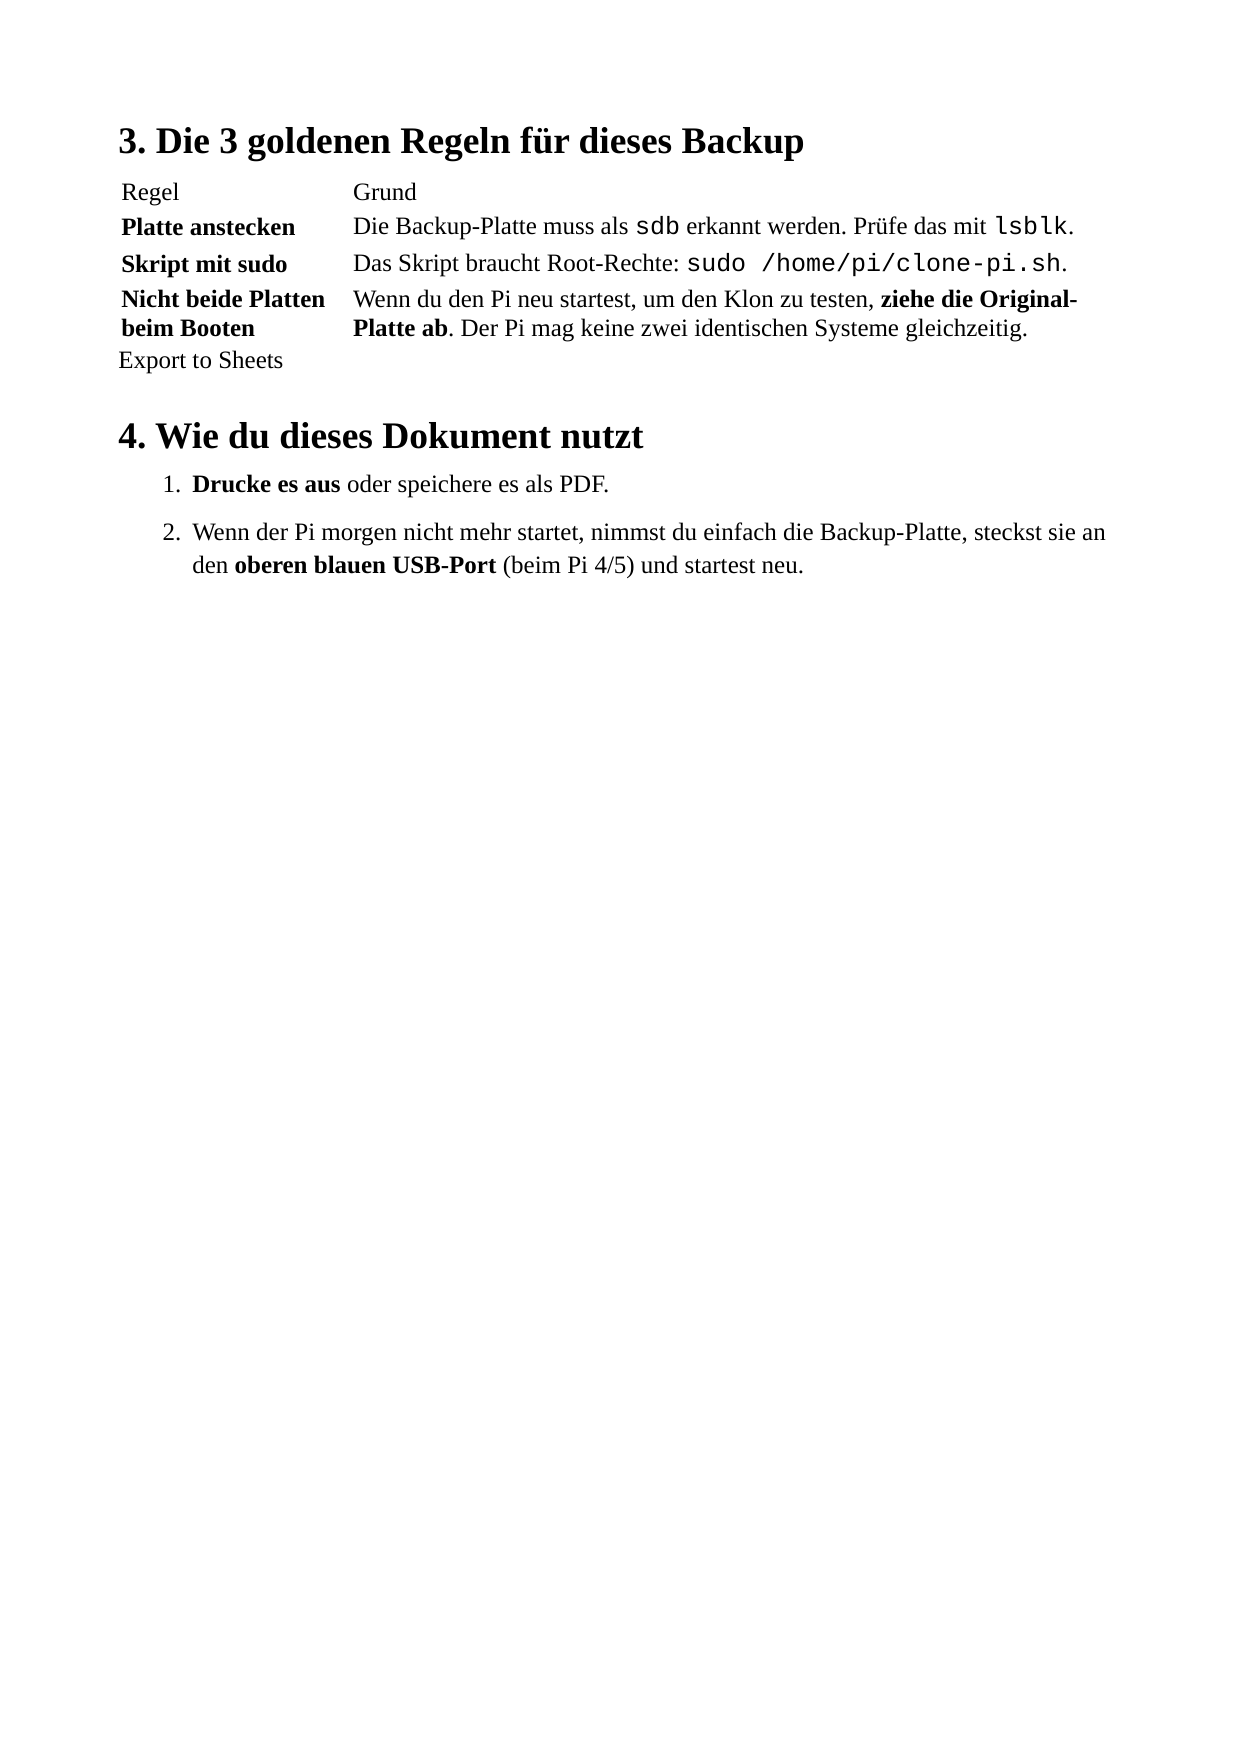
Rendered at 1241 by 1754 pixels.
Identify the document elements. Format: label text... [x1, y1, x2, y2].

table_cell Platte anstecken [118, 208, 350, 245]
table_cell Das Skript braucht Root-Rechte: sudo /home/pi/clone-pi.sh. [350, 245, 1122, 282]
table_cell Die Backup-Platte muss als sdb erkannt werden. Prüfe das mit lsblk. [350, 208, 1122, 245]
subtitle 4. Wie du dieses Dokument nutzt [118, 413, 1122, 457]
table_cell Skript mit sudo [118, 245, 350, 282]
text Export to Sheets [118, 345, 1122, 374]
subtitle 3. Die 3 goldenen Regeln für dieses Backup [118, 118, 1122, 161]
table_header Grund [350, 174, 1122, 208]
table_cell Nicht beide Platten beim Booten [118, 282, 350, 345]
table_header Regel [118, 174, 350, 208]
list Drucke es aus oder speichere es als PDF. [162, 469, 1122, 498]
table_cell Wenn du den Pi neu startest, um den Klon zu testen, ziehe die Original-Platte ab. Der Pi mag keine zwei identischen Systeme gleichzeitig. [350, 282, 1122, 345]
list Wenn der Pi morgen nicht mehr startet, nimmst du einfach die Backup-Platte, steckst sie an den oberen blauen USB-Port (beim Pi 4/5) und startest neu. [162, 517, 1122, 578]
